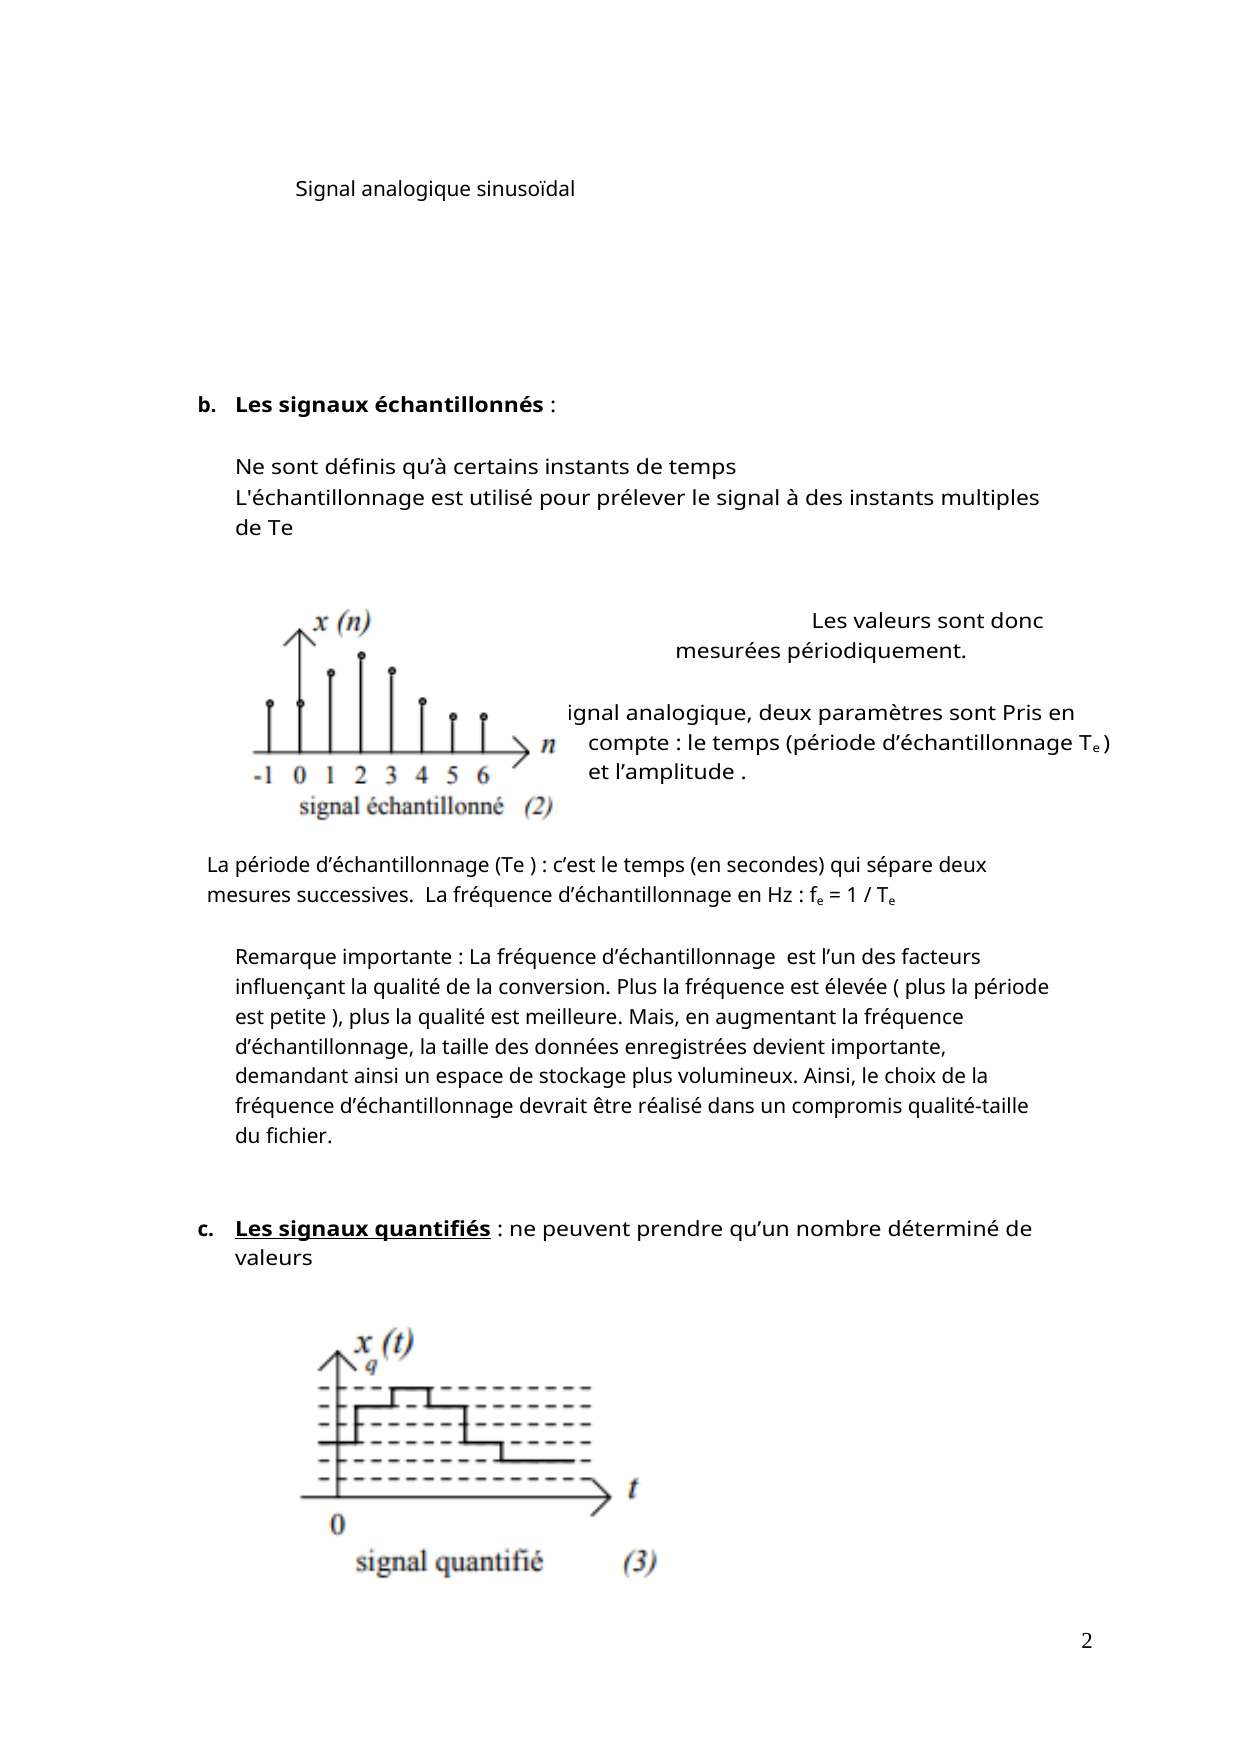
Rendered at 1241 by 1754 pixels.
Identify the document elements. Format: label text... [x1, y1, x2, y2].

picture [261, 608, 572, 826]
list Remarque importante : La fréquence d’échantillonnage est l’un des facteurs influençant la qualité de la conversion. Plus la fréquence est élevée ( plus la période est petite ), plus la qualité est meilleure. Mais, en augmentant la fréquence d’échantillonnage, la taille des données enregistrées devient importante, demandant ainsi un espace de stockage plus volumineux. Ainsi, le choix de la fréquence d’échantillonnage devrait être réalisé dans un compromis qualité-taille du fichier. [235, 972, 1050, 1179]
list L'échantillonnage est utilisé pour prélever le signal à des instants multiples de Te [235, 483, 1050, 541]
picture [269, 1356, 673, 1631]
list Signal analogique sinusoïdal [235, 148, 1093, 202]
list Les signaux échantillonnés : [197, 390, 1050, 418]
list Les valeurs sont donc mesurées périodiquement. [235, 606, 1050, 664]
list Les signaux quantifiés : ne peuvent prendre qu’un nombre déterminé de valeurs [197, 1243, 1088, 1302]
list Lors de l’enregistrement d’un signal analogique, deux paramètres sont Pris en compte : le temps (période d’échantillonnage Te ) et l’amplitude . [197, 698, 261, 816]
text La période d’échantillonnage (Te ) : c’est le temps (en secondes) qui sépare deux mesures successives. La fréquence d’échantillonnage en Hz : fe = 1 / Te [207, 880, 1050, 938]
list Lors de l’enregistrement d’un signal analogique, deux paramètres sont Pris en compte : le temps (période d’échantillonnage Te ) et l’amplitude . [572, 698, 1137, 816]
list Ne sont définis qu’à certains instants de temps [235, 452, 1050, 480]
